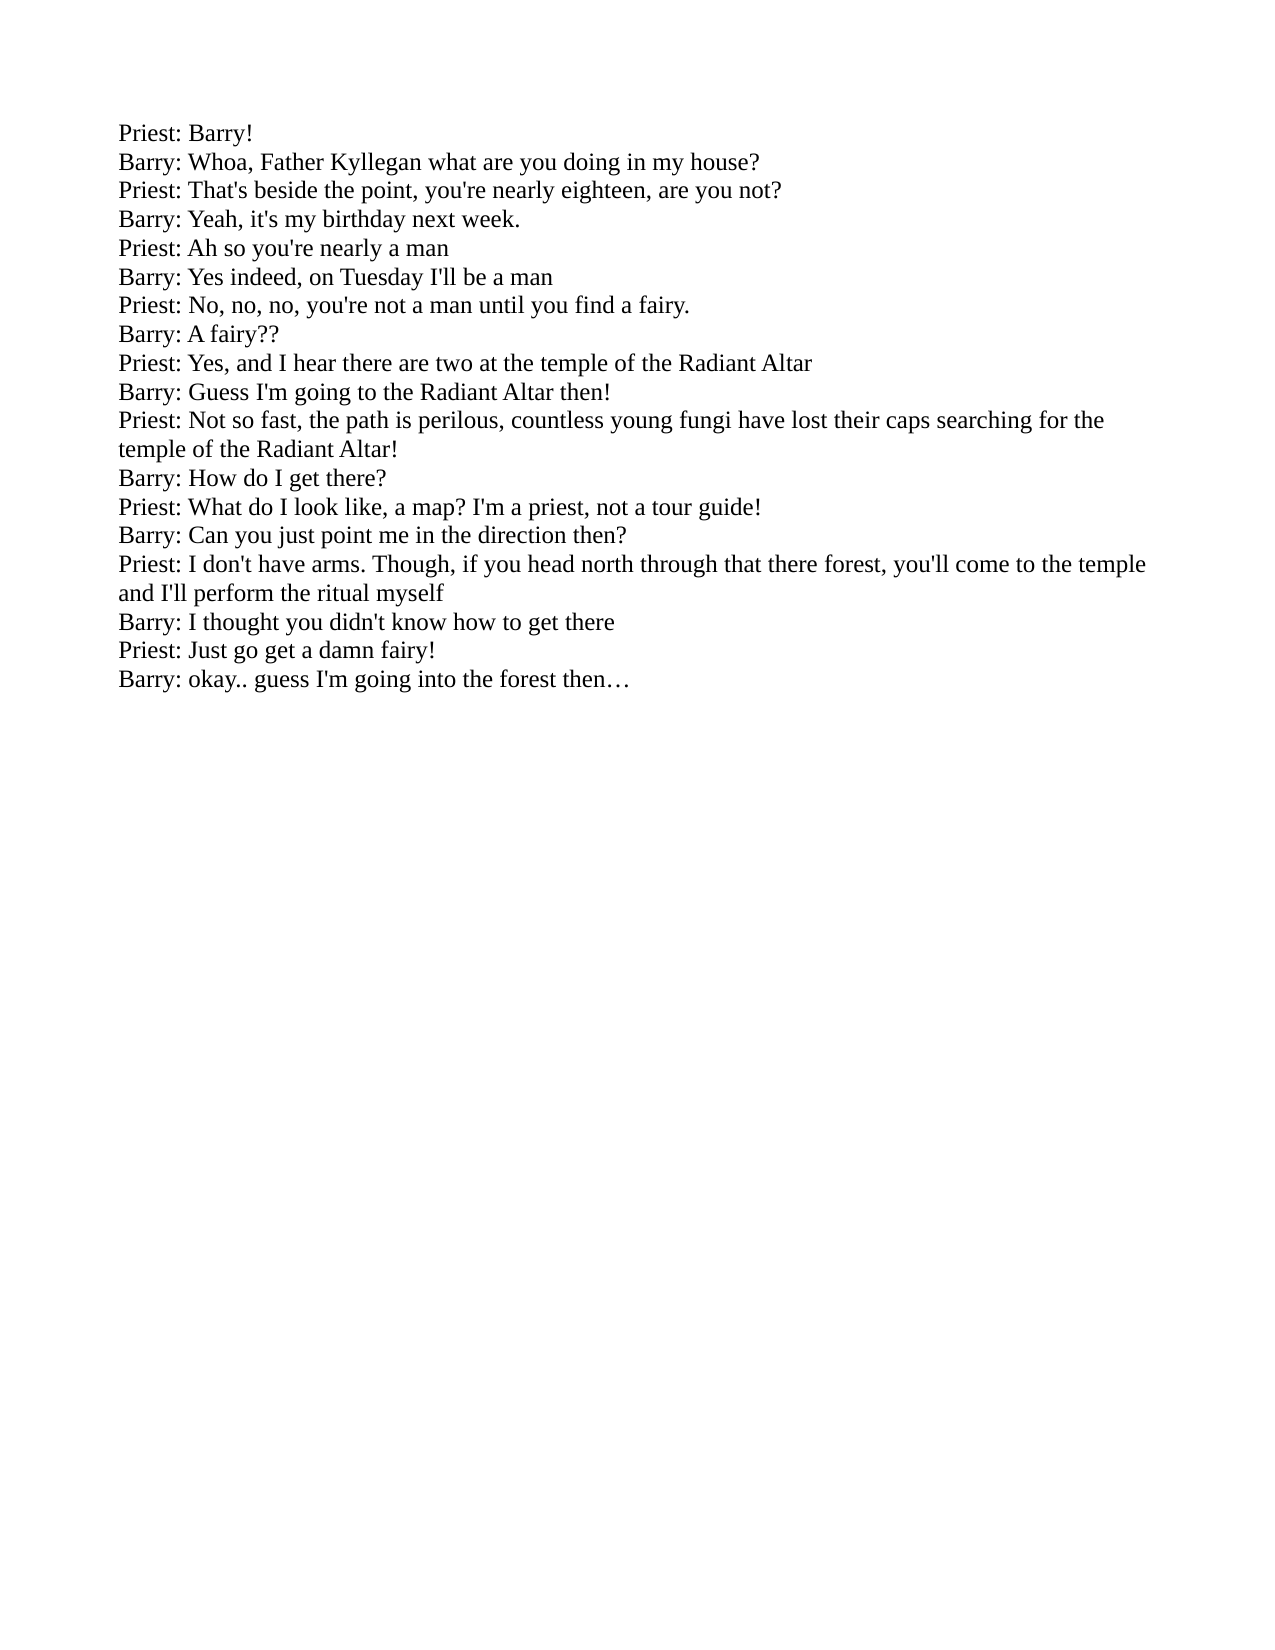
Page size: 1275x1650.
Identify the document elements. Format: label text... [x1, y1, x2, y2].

text Barry: I thought you didn't know how to get there [118, 607, 1157, 636]
text Priest: No, no, no, you're not a man until you find a fairy. [118, 291, 1157, 319]
text Barry: How do I get there? [118, 463, 1157, 492]
text Priest: Barry! [118, 118, 1157, 147]
text Priest: Not so fast, the path is perilous, countless young fungi have lost their caps searching for the temple of the Radiant Altar! [118, 406, 1157, 463]
text Priest: Ah so you're nearly a man [118, 233, 1157, 262]
text Barry: Guess I'm going to the Radiant Altar then! [118, 377, 1157, 406]
text Priest: That's beside the point, you're nearly eighteen, are you not? [118, 176, 1157, 204]
text Barry: Yeah, it's my birthday next week. [118, 204, 1157, 233]
text Priest: I don't have arms. Though, if you head north through that there forest, you'll come to the temple and I'll perform the ritual myself [118, 549, 1157, 607]
text Priest: Yes, and I hear there are two at the temple of the Radiant Altar [118, 348, 1157, 377]
text Priest: What do I look like, a map? I'm a priest, not a tour guide! [118, 492, 1157, 521]
text Barry: Can you just point me in the direction then? [118, 521, 1157, 549]
text Barry: Yes indeed, on Tuesday I'll be a man [118, 262, 1157, 291]
text Barry: Whoa, Father Kyllegan what are you doing in my house? [118, 147, 1157, 176]
text Barry: A fairy?? [118, 319, 1157, 348]
text Priest: Just go get a damn fairy! [118, 636, 1157, 664]
text Barry: okay.. guess I'm going into the forest then… [118, 664, 1157, 693]
